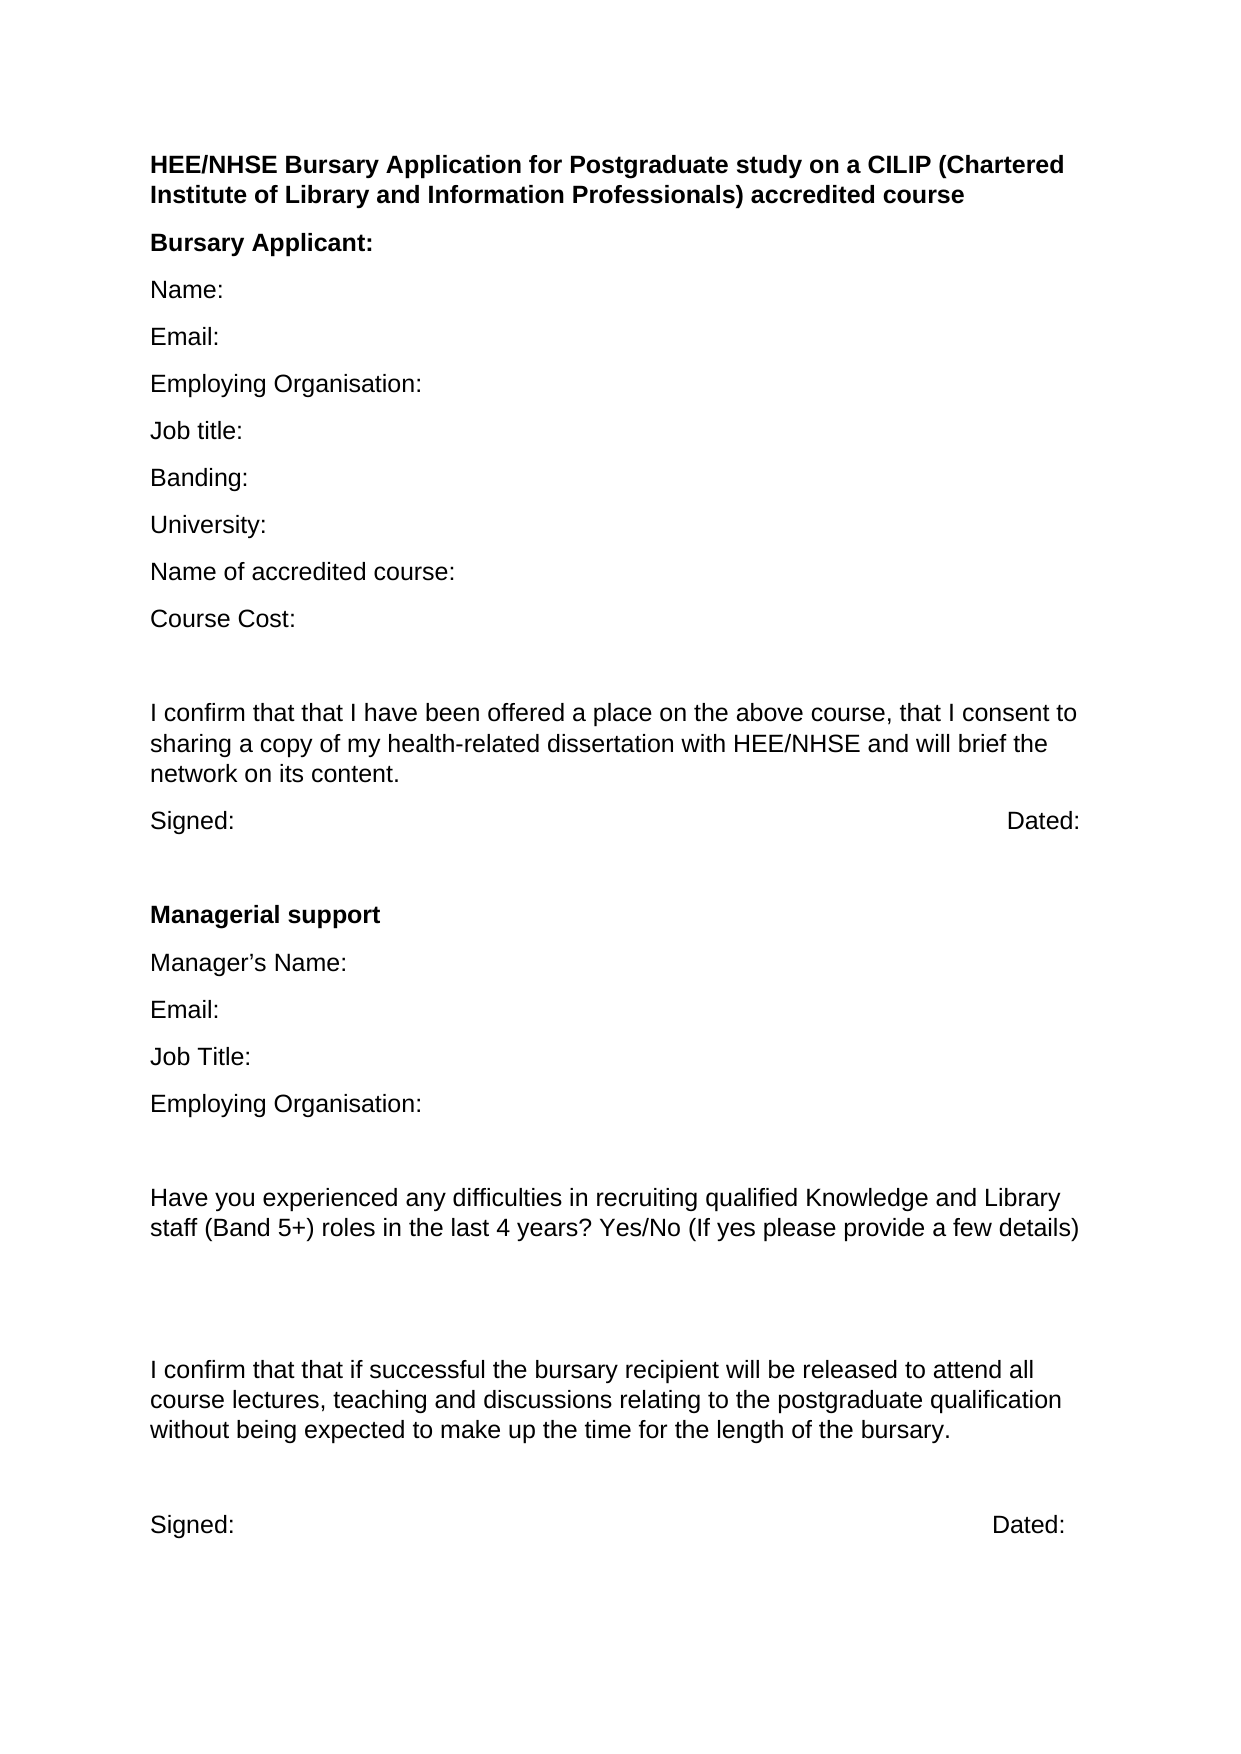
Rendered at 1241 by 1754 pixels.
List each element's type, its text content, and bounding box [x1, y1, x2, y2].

text Employing Organisation: [150, 369, 1090, 397]
text Manager’s Name: [150, 947, 1090, 976]
text I confirm that that if successful the bursary recipient will be released to attend all course lectures, teaching and discussions relating to the postgraduate qualification without being expected to make up the time for the length of the bursary. [150, 1354, 1090, 1444]
text Email: [150, 322, 1090, 350]
text Have you experienced any difficulties in recruiting qualified Knowledge and Library staff (Band 5+) roles in the last 4 years? Yes/No (If yes please provide a few details) [150, 1183, 1090, 1242]
text Employing Organisation: [150, 1089, 1090, 1117]
text Course Cost: [150, 604, 1090, 633]
text Bursary Applicant: [150, 227, 1090, 256]
text Job title: [150, 416, 1090, 444]
text Email: [150, 994, 1090, 1023]
text Managerial support [150, 900, 1090, 929]
text I confirm that that I have been offered a place on the above course, that I consent to sharing a copy of my health-related dissertation with HEE/NHSE and will brief the network on its content. [150, 698, 1090, 788]
text Name: [150, 274, 1090, 303]
text Signed: Dated: [150, 806, 1090, 835]
text University: [150, 510, 1090, 539]
text HEE/NHSE Bursary Application for Postgraduate study on a CILIP (Chartered Institute of Library and Information Professionals) accredited course [150, 150, 1090, 209]
text Signed: Dated: [150, 1509, 1090, 1538]
text Banding: [150, 463, 1090, 492]
text Job Title: [150, 1042, 1090, 1070]
text Name of accredited course: [150, 557, 1090, 586]
